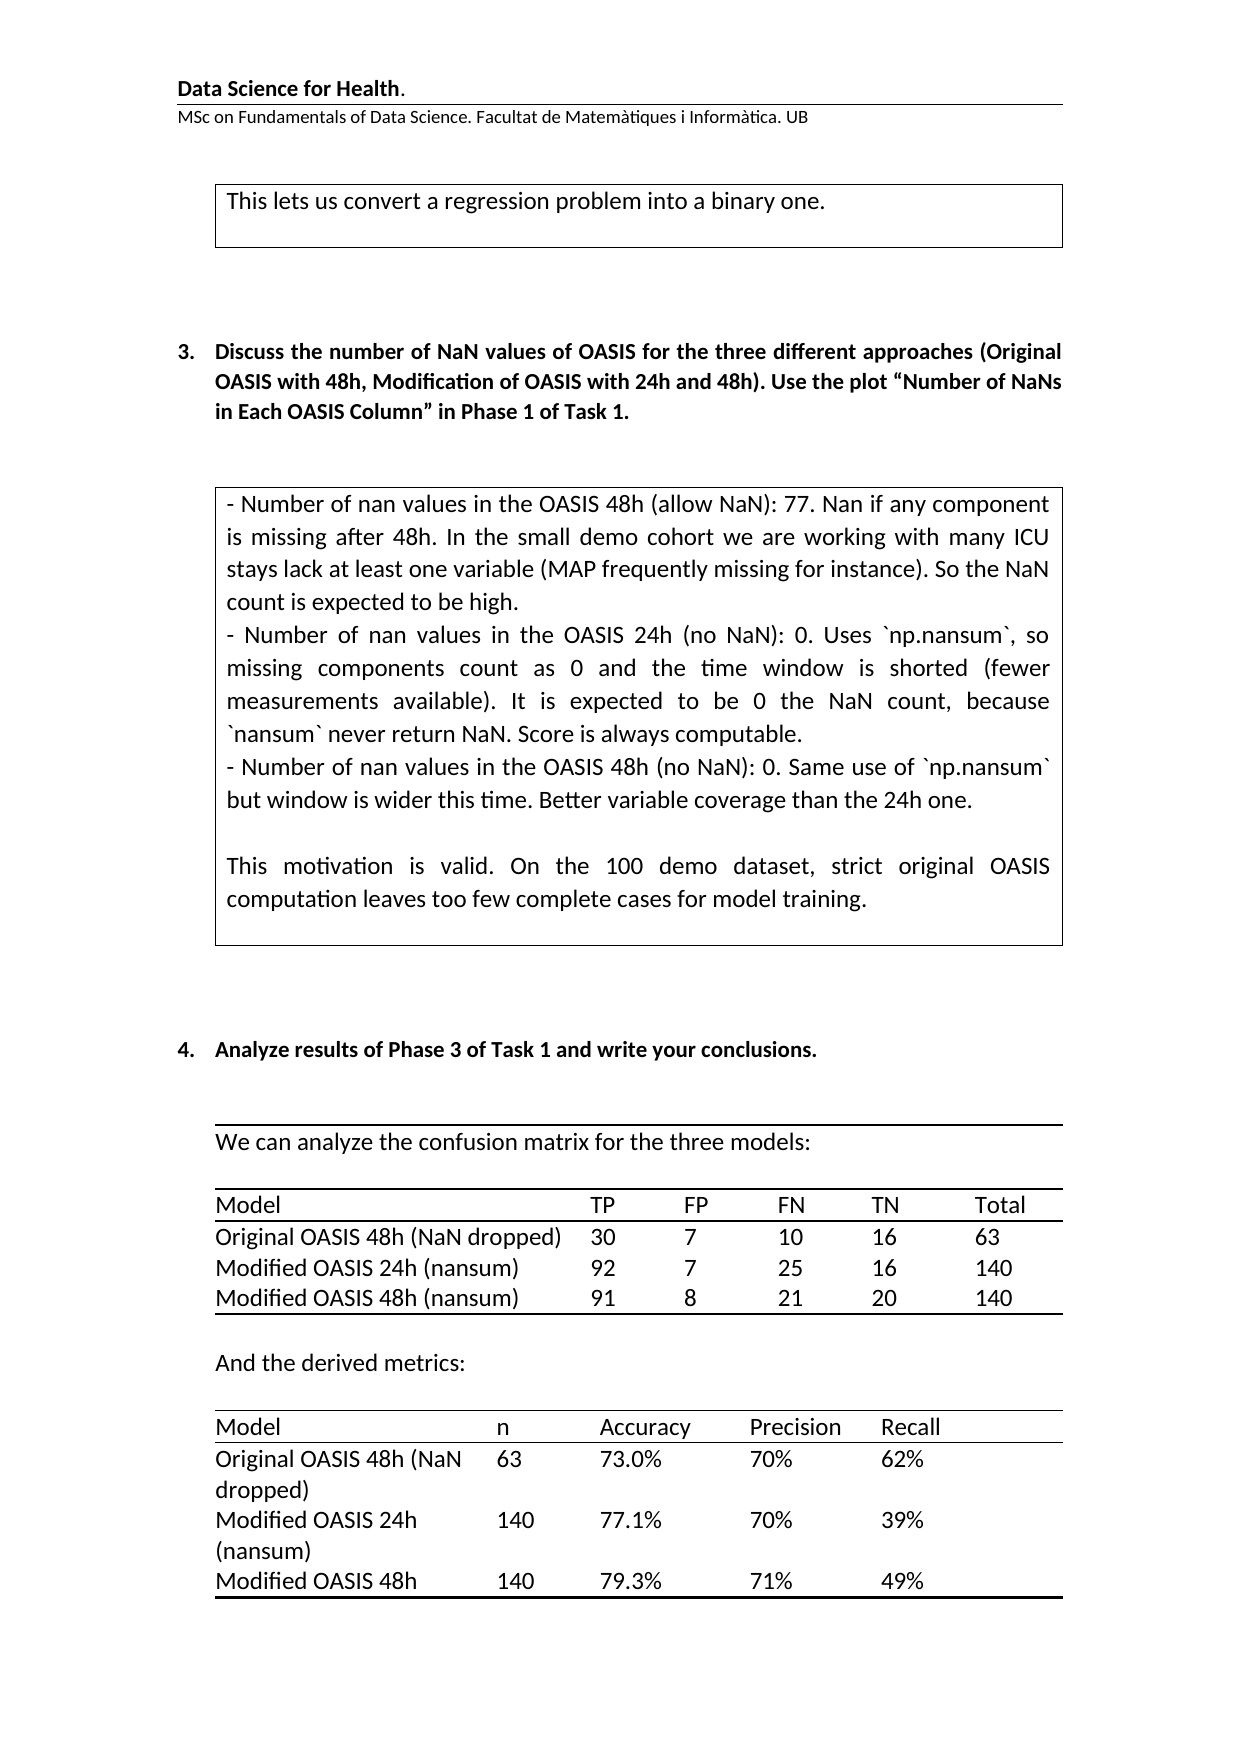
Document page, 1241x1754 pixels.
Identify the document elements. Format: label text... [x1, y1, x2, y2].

list Analyze results of Phase 3 of Task 1 and write your conclusions. [177, 1035, 1063, 1063]
table_cell 140 [975, 1283, 1062, 1313]
table_header TP [590, 1190, 684, 1220]
table_cell Modified OASIS 48h [215, 1565, 496, 1596]
table_header Accuracy [600, 1411, 749, 1442]
table_cell 49% [881, 1565, 1062, 1596]
table_cell Original OASIS 48h (NaN dropped) [215, 1443, 496, 1504]
table_header TN [871, 1190, 974, 1220]
table_cell Modified OASIS 24h (nansum) [215, 1252, 590, 1283]
table_header This lets us convert a regression problem into a binary one. [216, 185, 1062, 247]
table_cell 7 [684, 1252, 778, 1283]
table_cell 79.3% [600, 1565, 749, 1596]
table_header Model [215, 1190, 590, 1220]
table_header We can analyze the confusion matrix for the three models: [215, 1126, 1062, 1188]
table_cell Modified OASIS 48h (nansum) [215, 1283, 590, 1313]
table_cell 25 [778, 1252, 871, 1283]
table_header FN [778, 1190, 871, 1220]
table_cell Modified OASIS 24h (nansum) [215, 1504, 496, 1565]
table_header n [496, 1411, 599, 1442]
table_cell 30 [590, 1222, 684, 1252]
table_cell 21 [778, 1283, 871, 1313]
list Discuss the number of NaN values of OASIS for the three different approaches (Original OASIS with 48h, Modification of OASIS with 24h and 48h). Use the plot “Number of NaNs in Each OASIS Column” in Phase 1 of Task 1. [177, 337, 1063, 425]
table_cell 62% [881, 1443, 1062, 1504]
table_cell 63 [975, 1222, 1062, 1252]
table_cell 70% [750, 1443, 881, 1504]
table_cell 140 [496, 1504, 599, 1565]
table_cell 71% [750, 1565, 881, 1596]
table_header And the derived metrics: [215, 1315, 1062, 1410]
table_cell 20 [871, 1283, 974, 1313]
table_cell 70% [750, 1504, 881, 1565]
table_header Recall [881, 1411, 1062, 1442]
table_cell 140 [975, 1252, 1062, 1283]
table_cell 16 [871, 1222, 974, 1252]
table_cell 92 [590, 1252, 684, 1283]
table_header Total [975, 1190, 1062, 1220]
table_cell 140 [496, 1565, 599, 1596]
table_cell 77.1% [600, 1504, 749, 1565]
table_cell 8 [684, 1283, 778, 1313]
table_header FP [684, 1190, 778, 1220]
table_cell 7 [684, 1222, 778, 1252]
table_cell 16 [871, 1252, 974, 1283]
table_cell 10 [778, 1222, 871, 1252]
table_cell Original OASIS 48h (NaN dropped) [215, 1222, 590, 1252]
table_cell 73.0% [600, 1443, 749, 1504]
table_cell 63 [496, 1443, 599, 1504]
table_cell 39% [881, 1504, 1062, 1565]
table_header Model [215, 1411, 496, 1442]
table_cell 91 [590, 1283, 684, 1313]
table_header Precision [750, 1411, 881, 1442]
table_header - Number of nan values in the OASIS 48h (allow NaN): 77. Nan if any component is missing after 48h. In the small demo cohort we are working with many ICU stays lack at least one variable (MAP frequently missing for instance). So the NaN count is expected to be high. - Number of nan values in the OASIS 24h (no NaN): 0. Uses `np.nansum`, so missing components count as 0 and the time window is shorted (fewer measurements available). It is expected to be 0 the NaN count, because `nansum` never return NaN. Score is always computable. - Number of nan values in the OASIS 48h (no NaN): 0. Same use of `np.nansum` but window is wider this time. Better variable coverage than the 24h one. This motivation is valid. On the 100 demo dataset, strict original OASIS computation leaves too few complete cases for model training. [216, 488, 1062, 945]
